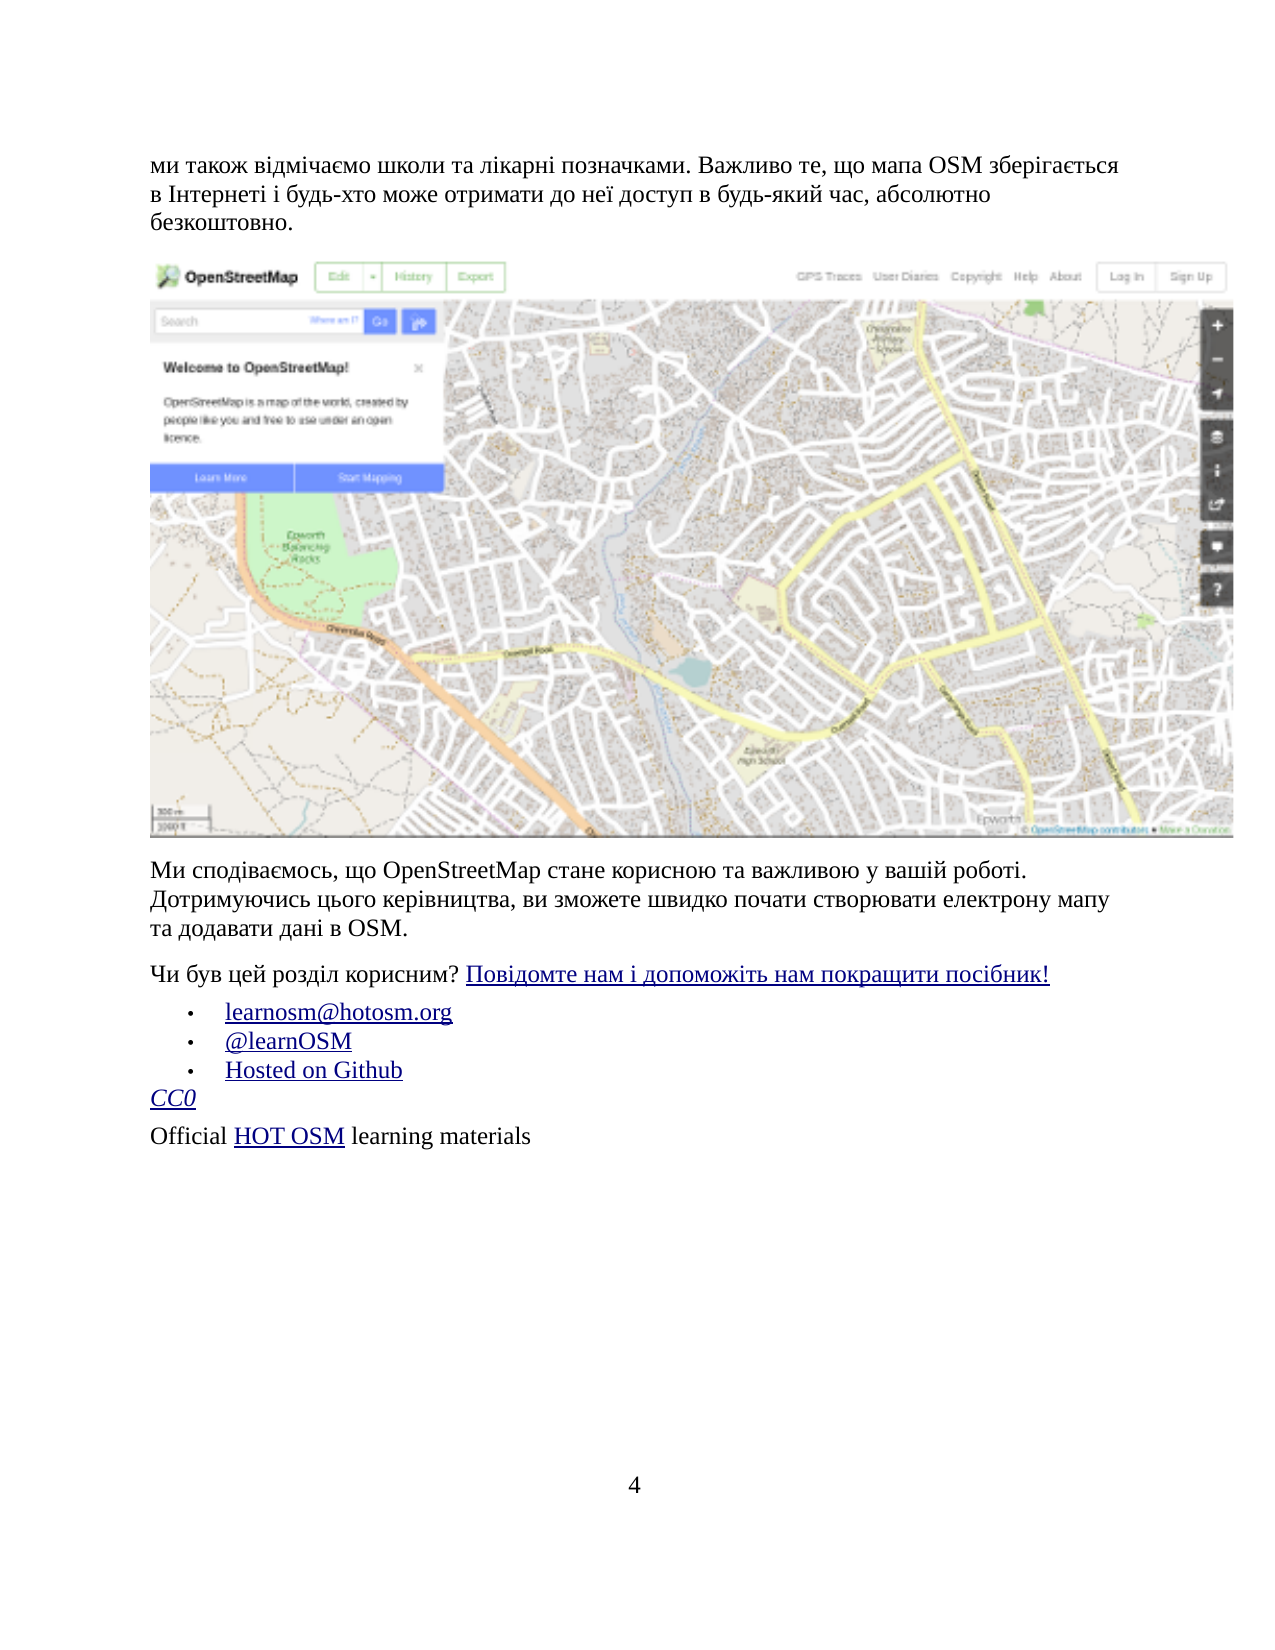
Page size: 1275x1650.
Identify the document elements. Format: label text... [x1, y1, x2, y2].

text ми також відмічаємо школи та лікарні позначками. Важливо те, що мапа OSM зберігається в Інтернеті і будь-хто може отримати до неї доступ в будь-який час, абсолютно безкоштовно. [150, 150, 1125, 236]
list @learnOSM [187, 1026, 1125, 1055]
text Чи був цей розділ корисним? Повідомте нам і допоможіть нам покращити посібник! [150, 959, 1125, 988]
picture [150, 254, 1234, 838]
list learnosm@hotosm.org [187, 997, 1125, 1026]
list Hosted on Github [187, 1055, 1125, 1083]
text Ми сподіваємось, що OpenStreetMap стане корисною та важливою у вашій роботі. Дотримуючись цього керівництва, ви зможете швидко почати створювати електрону мапу та додавати дані в OSM. [150, 855, 1125, 942]
text CC0 [150, 1083, 1125, 1112]
text Official HOT OSM learning materials [150, 1121, 1125, 1150]
